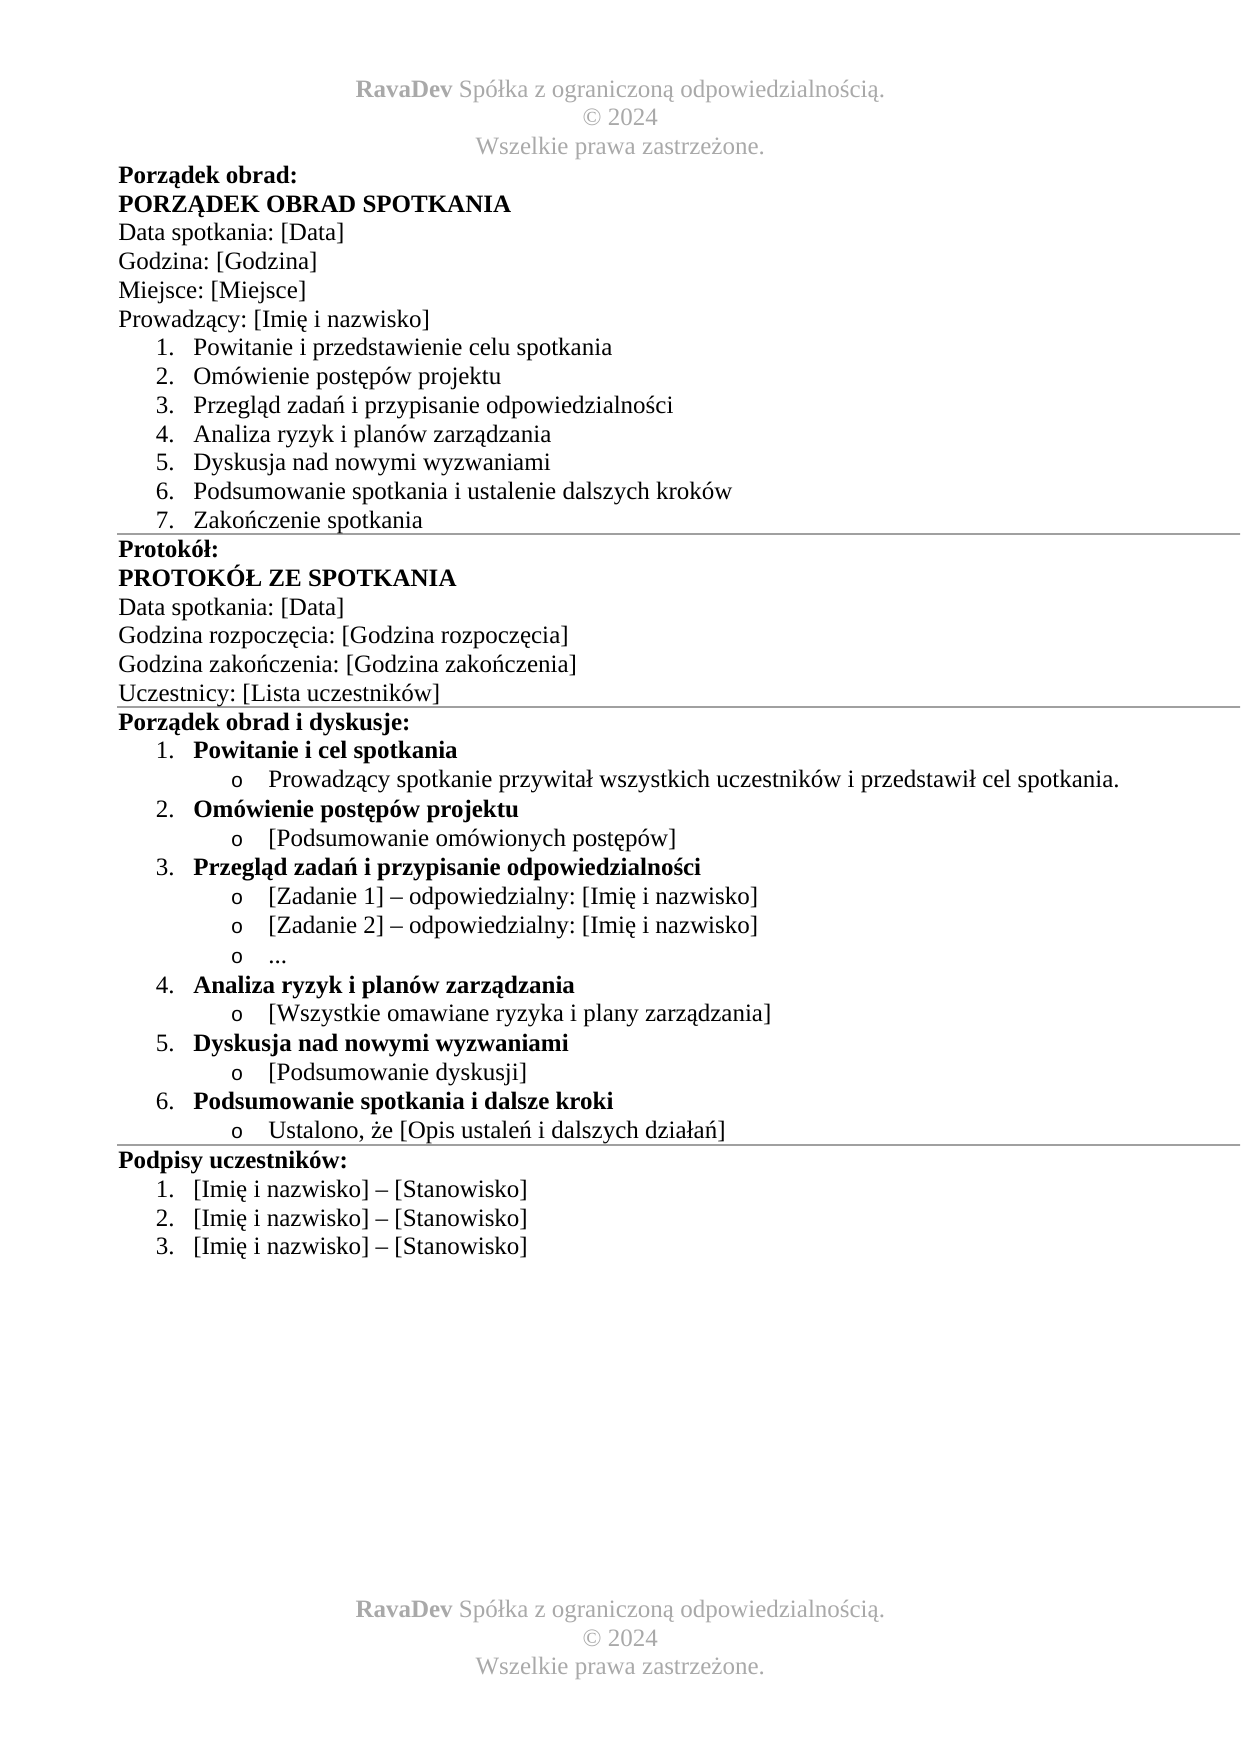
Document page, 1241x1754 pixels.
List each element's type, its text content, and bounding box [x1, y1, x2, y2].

text Podpisy uczestników: [118, 1146, 1122, 1174]
list [Podsumowanie dyskusji] [231, 1057, 1122, 1086]
list Podsumowanie spotkania i dalsze kroki [156, 1086, 1122, 1115]
list Przegląd zadań i przypisanie odpowiedzialności [156, 852, 1122, 881]
list Analiza ryzyk i planów zarządzania [156, 419, 1122, 447]
text Protokół: [118, 535, 1122, 563]
list [Imię i nazwisko] – [Stanowisko] [156, 1174, 1122, 1203]
list [Podsumowanie omówionych postępów] [231, 823, 1122, 852]
list Prowadzący spotkanie przywitał wszystkich uczestników i przedstawił cel spotkania. [231, 764, 1122, 794]
list [Zadanie 1] – odpowiedzialny: [Imię i nazwisko] [231, 881, 1122, 911]
list [Zadanie 2] – odpowiedzialny: [Imię i nazwisko] [231, 911, 1122, 940]
list Dyskusja nad nowymi wyzwaniami [156, 447, 1122, 476]
list Omówienie postępów projektu [156, 361, 1122, 390]
list [Imię i nazwisko] – [Stanowisko] [156, 1231, 1122, 1260]
text Porządek obrad: [118, 160, 1122, 189]
list Ustalono, że [Opis ustaleń i dalszych działań] [231, 1115, 1122, 1144]
list Przegląd zadań i przypisanie odpowiedzialności [156, 390, 1122, 419]
list Powitanie i przedstawienie celu spotkania [156, 332, 1122, 361]
list Zakończenie spotkania [156, 505, 1122, 533]
text PORZĄDEK OBRAD SPOTKANIA Data spotkania: [Data] Godzina: [Godzina] Miejsce: [Miejsce] Prowadzący: [Imię i nazwisko] [118, 189, 1122, 332]
list Omówienie postępów projektu [156, 794, 1122, 823]
list Podsumowanie spotkania i ustalenie dalszych kroków [156, 476, 1122, 505]
list Analiza ryzyk i planów zarządzania [156, 970, 1122, 998]
list Powitanie i cel spotkania [156, 736, 1122, 764]
list [Wszystkie omawiane ryzyka i plany zarządzania] [231, 998, 1122, 1028]
text Porządek obrad i dyskusje: [118, 708, 1122, 736]
list Dyskusja nad nowymi wyzwaniami [156, 1028, 1122, 1057]
list ... [231, 940, 1122, 970]
list [Imię i nazwisko] – [Stanowisko] [156, 1203, 1122, 1231]
text PROTOKÓŁ ZE SPOTKANIA Data spotkania: [Data] Godzina rozpoczęcia: [Godzina rozpoczęcia] Godzina zakończenia: [Godzina zakończenia] Uczestnicy: [Lista uczestników] [118, 563, 1122, 706]
